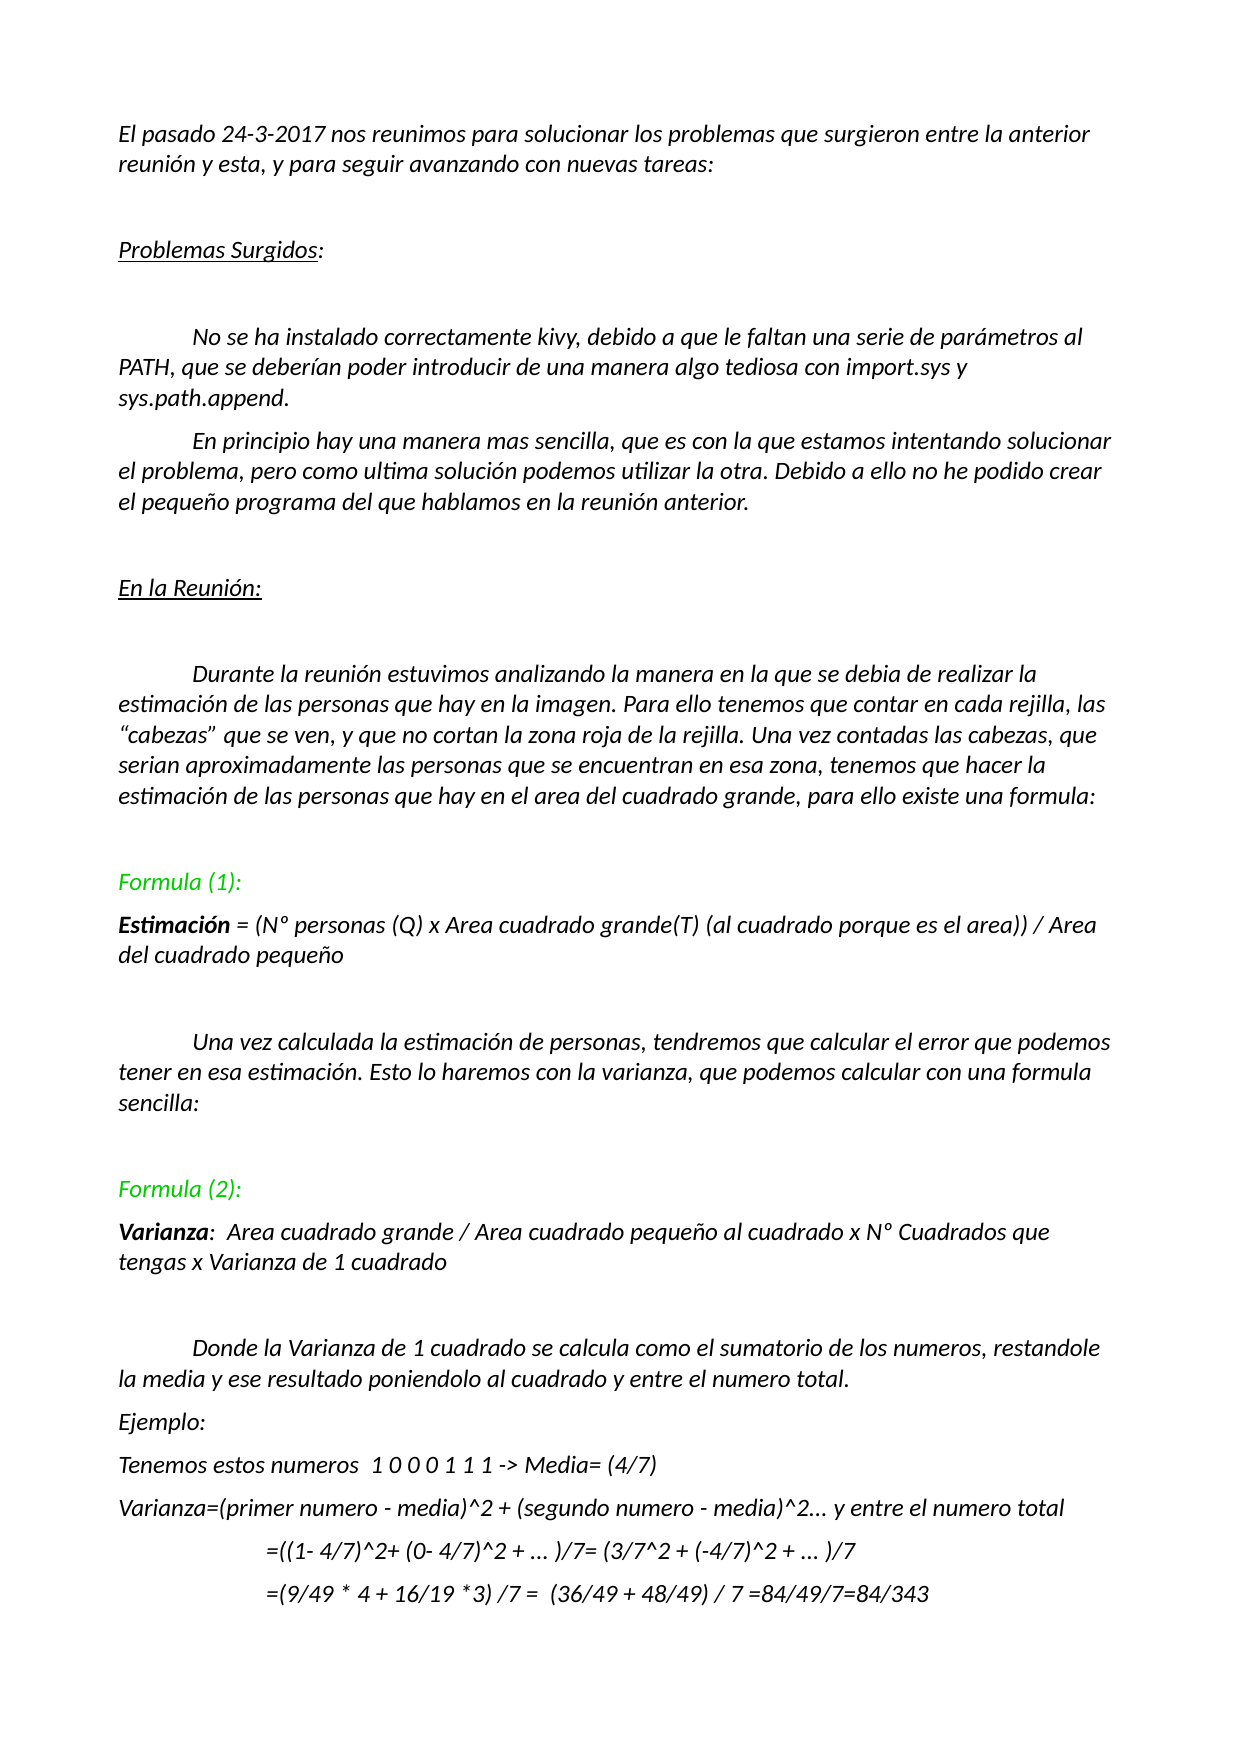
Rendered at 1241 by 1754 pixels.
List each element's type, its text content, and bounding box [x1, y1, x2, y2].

text =(9/49 * 4 + 16/19 *3) /7 = (36/49 + 48/49) / 7 =84/49/7=84/343 [118, 1578, 1122, 1608]
text Formula (2): [118, 1173, 1122, 1203]
text Donde la Varianza de 1 cuadrado se calcula como el sumatorio de los numeros, restandole la media y ese resultado poniendolo al cuadrado y entre el numero total. [118, 1332, 1122, 1393]
text En principio hay una manera mas sencilla, que es con la que estamos intentando solucionar el problema, pero como ultima solución podemos utilizar la otra. Debido a ello no he podido crear el pequeño programa del que hablamos en la reunión anterior. [118, 425, 1122, 516]
text Estimación = (Nº personas (Q) x Area cuadrado grande(T) (al cuadrado porque es el area)) / Area del cuadrado pequeño [118, 909, 1122, 970]
text Ejemplo: [118, 1406, 1122, 1436]
text Varianza=(primer numero - media)^2 + (segundo numero - media)^2... y entre el numero total [118, 1492, 1122, 1522]
text El pasado 24-3-2017 nos reunimos para solucionar los problemas que surgieron entre la anterior reunión y esta, y para seguir avanzando con nuevas tareas: [118, 118, 1122, 179]
text En la Reunión: [118, 572, 1122, 602]
text Durante la reunión estuvimos analizando la manera en la que se debia de realizar la estimación de las personas que hay en la imagen. Para ello tenemos que contar en cada rejilla, las “cabezas” que se ven, y que no cortan la zona roja de la rejilla. Una vez contadas las cabezas, que serian aproximadamente las personas que se encuentran en esa zona, tenemos que hacer la estimación de las personas que hay en el area del cuadrado grande, para ello existe una formula: [118, 658, 1122, 811]
text Varianza: Area cuadrado grande / Area cuadrado pequeño al cuadrado x Nº Cuadrados que tengas x Varianza de 1 cuadrado [118, 1216, 1122, 1277]
text Problemas Surgidos: [118, 235, 1122, 265]
text No se ha instalado correctamente kivy, debido a que le faltan una serie de parámetros al PATH, que se deberían poder introducir de una manera algo tediosa con import.sys y sys.path.append. [118, 321, 1122, 412]
text Tenemos estos numeros 1 0 0 0 1 1 1 -> Media= (4/7) [118, 1449, 1122, 1479]
text Una vez calculada la estimación de personas, tendremos que calcular el error que podemos tener en esa estimación. Esto lo haremos con la varianza, que podemos calcular con una formula sencilla: [118, 1026, 1122, 1117]
text =((1- 4/7)^2+ (0- 4/7)^2 + ... )/7= (3/7^2 + (-4/7)^2 + ... )/7 [118, 1535, 1122, 1565]
text Formula (1): [118, 866, 1122, 897]
